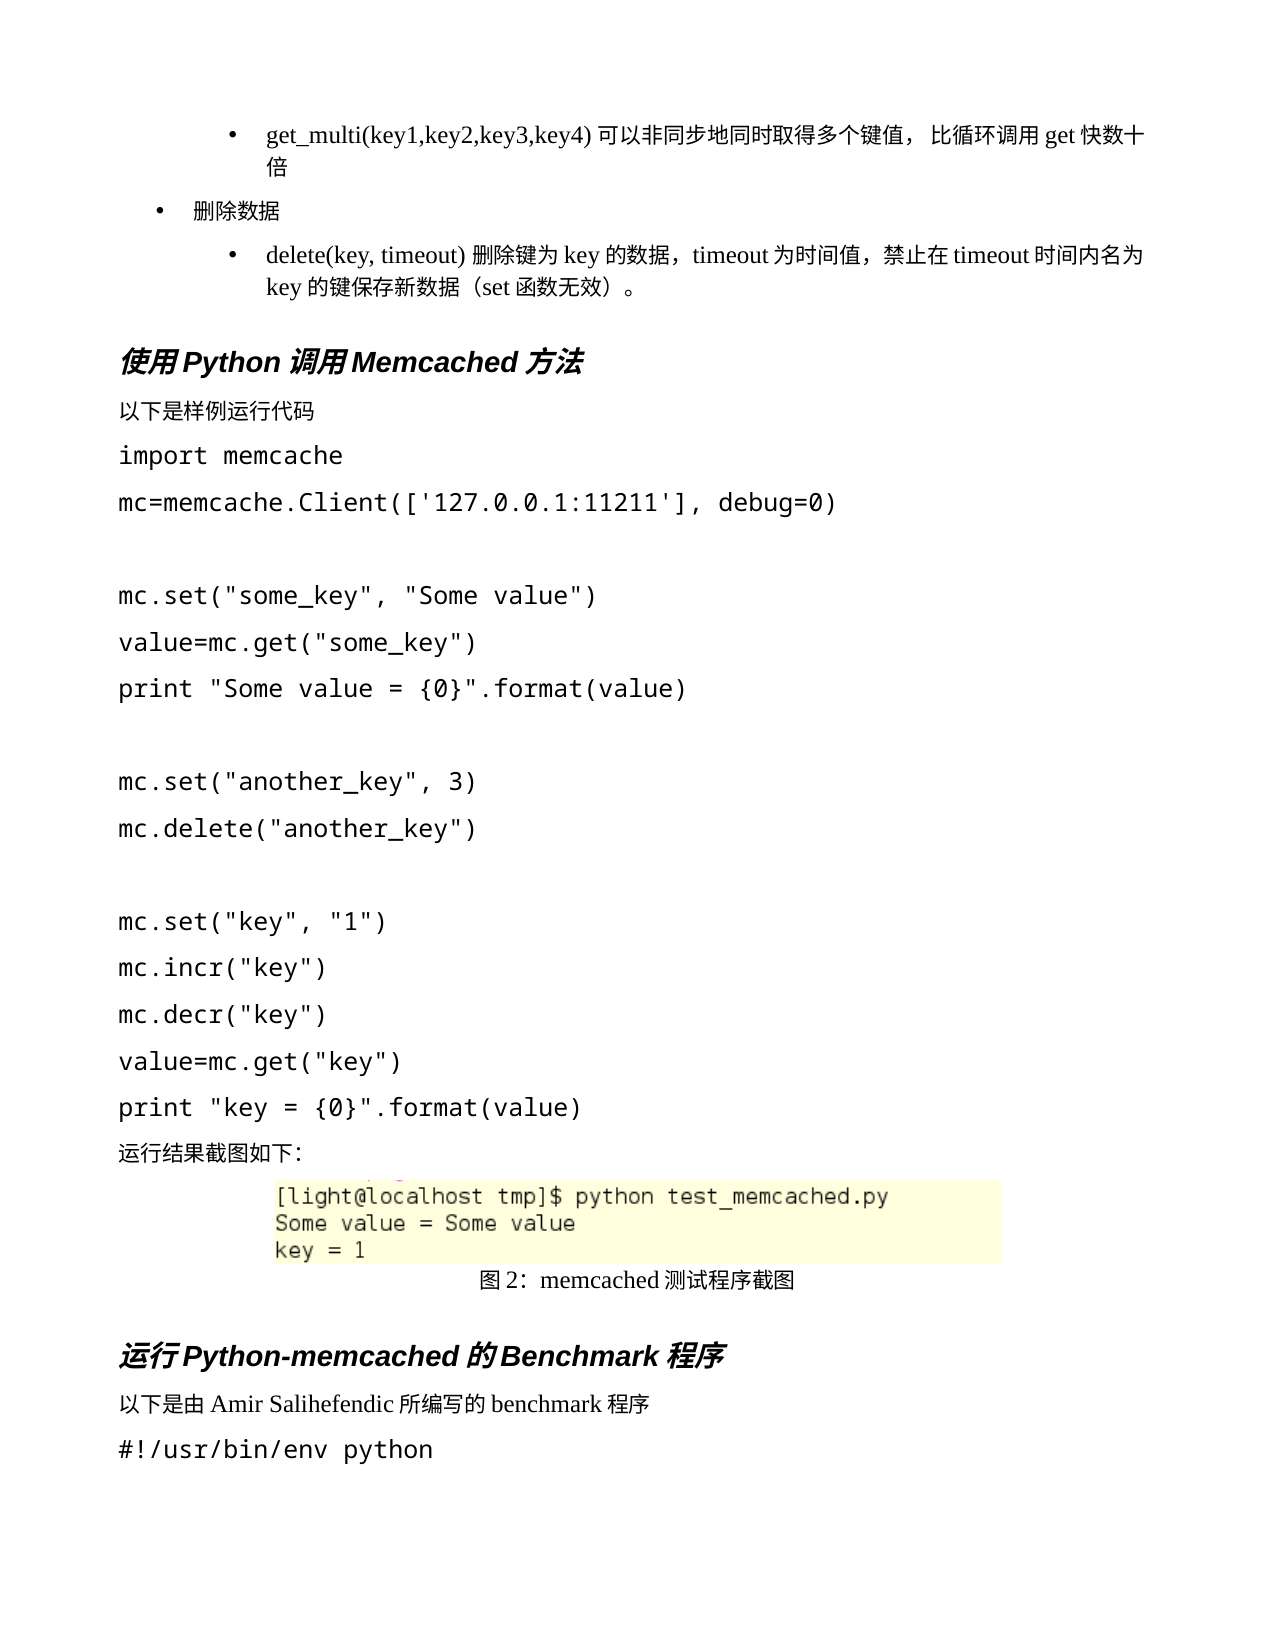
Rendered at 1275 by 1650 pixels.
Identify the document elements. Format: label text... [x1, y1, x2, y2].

subtitle 运行Python-memcached的Benchmark程序 [118, 1332, 1157, 1375]
text print "Some value = {0}".format(value) [118, 671, 1157, 705]
subtitle 使用Python调用Memcached方法 [118, 339, 1157, 381]
text print "key = {0}".format(value) [118, 1090, 1157, 1124]
text 以下是由Amir Salihefendic所编写的benchmark程序 [118, 1387, 1157, 1419]
list delete(key, timeout) 删除键为key的数据，timeout为时间值，禁止在timeout时间内名为key的键保存新数据（set函数无效）。 [228, 238, 1157, 301]
list 删除数据 [156, 194, 1157, 226]
text 运行结果截图如下： [118, 1136, 1157, 1168]
text 图2：memcached测试程序截图 [118, 1181, 1157, 1295]
picture [274, 1180, 1001, 1264]
list get_multi(key1,key2,key3,key4) 可以非同步地同时取得多个键值， 比循环调用get快数十倍 [228, 118, 1157, 181]
text mc.decr("key") [118, 997, 1157, 1031]
text mc.incr("key") [118, 950, 1157, 984]
text mc=memcache.Client(['127.0.0.1:11211'], debug=0) [118, 484, 1157, 518]
list import memcache [118, 438, 1157, 472]
text mc.delete("another_key") [118, 810, 1157, 844]
text value=mc.get("some_key") [118, 624, 1157, 658]
text value=mc.get("key") [118, 1043, 1157, 1077]
text mc.set("another_key", 3) [118, 764, 1157, 798]
text mc.set("key", "1") [118, 903, 1157, 938]
text mc.set("some_key", "Some value") [118, 578, 1157, 612]
list 以下是样例运行代码 [118, 394, 1157, 425]
text #!/usr/bin/env python [118, 1431, 1157, 1466]
